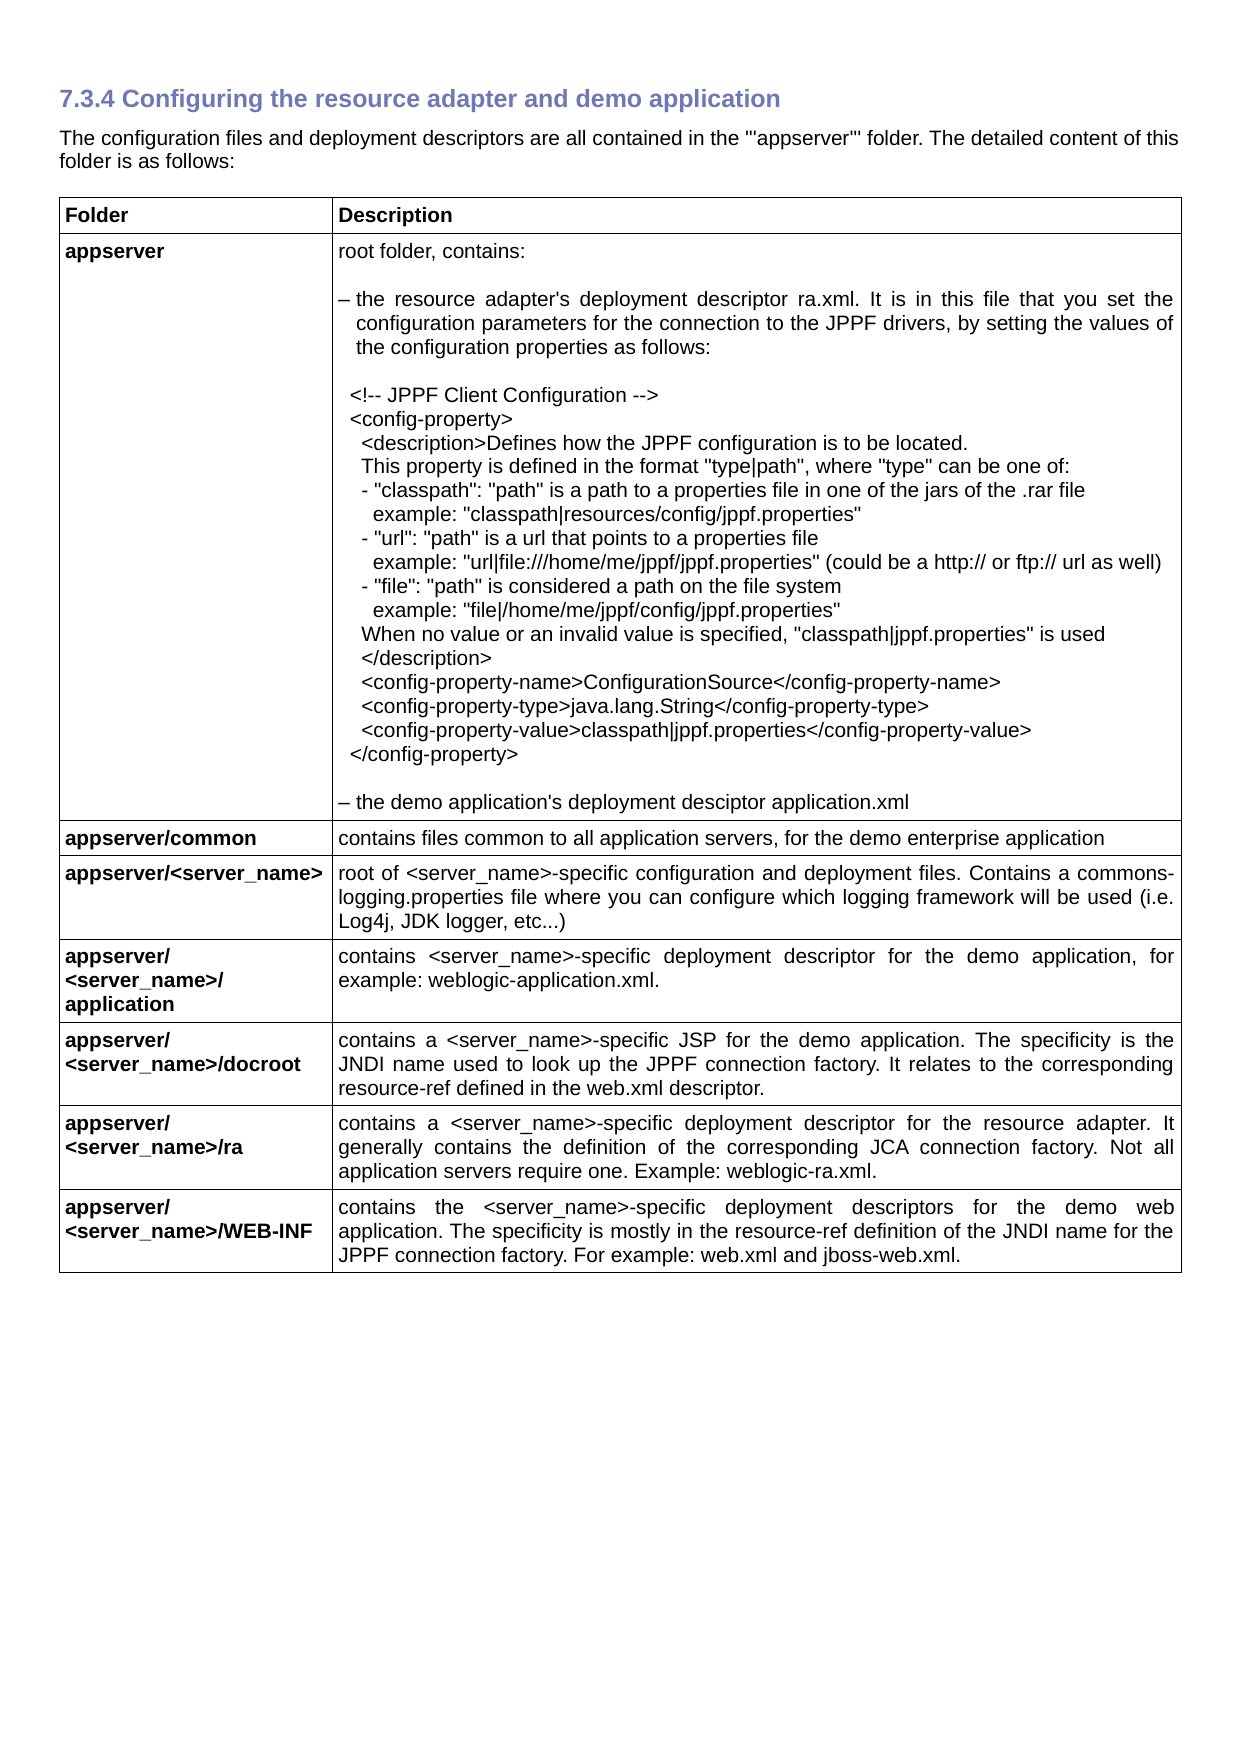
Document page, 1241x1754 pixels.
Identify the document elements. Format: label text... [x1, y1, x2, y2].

table_cell appserver/<server_name>/WEB-INF [60, 1190, 332, 1272]
table_cell appserver/<server_name>/ra [60, 1106, 332, 1189]
table_cell contains a <server_name>-specific JSP for the demo application. The specificity is the JNDI name used to look up the JPPF connection factory. It relates to the corresponding resource-ref defined in the web.xml descriptor. [333, 1023, 1181, 1105]
table_cell appserver/<server_name> [60, 856, 332, 938]
table_cell contains <server_name>-specific deployment descriptor for the demo application, for example: weblogic-application.xml. [333, 940, 1181, 1022]
table_cell appserver [60, 234, 332, 819]
subtitle Configuring the resource adapter and demo application [59, 84, 1181, 113]
table_cell contains files common to all application servers, for the demo enterprise application [333, 821, 1181, 855]
table_header Description [333, 198, 1181, 233]
table_header Folder [60, 198, 332, 233]
table_cell appserver/common [60, 821, 332, 855]
table_cell contains the <server_name>-specific deployment descriptors for the demo web application. The specificity is mostly in the resource-ref definition of the JNDI name for the JPPF connection factory. For example: web.xml and jboss-web.xml. [333, 1190, 1181, 1272]
table_cell root of <server_name>-specific configuration and deployment files. Contains a commons-logging.properties file where you can configure which logging framework will be used (i.e. Log4j, JDK logger, etc...) [333, 856, 1181, 938]
table_cell appserver/<server_name>/docroot [60, 1023, 332, 1105]
table_cell appserver/<server_name>/application [60, 940, 332, 1022]
text The configuration files and deployment descriptors are all contained in the '''appserver''' folder. The detailed content of this folder is as follows: [59, 125, 1181, 173]
table_cell root folder, contains: the resource adapter's deployment descriptor ra.xml. It is in this file that you set the configuration parameters for the connection to the JPPF drivers, by setting the values of the configuration properties as follows: <!-- JPPF Client Configuration --> <config-property> <description>Defines how the JPPF configuration is to be located. This property is defined in the format "type|path", where "type" can be one of: - "classpath": "path" is a path to a properties file in one of the jars of the .rar file example: "classpath|resources/config/jppf.properties" - "url": "path" is a url that points to a properties file example: "url|file:///home/me/jppf/jppf.properties" (could be a http:// or ftp:// url as well) - "file": "path" is considered a path on the file system example: "file|/home/me/jppf/config/jppf.properties" When no value or an invalid value is specified, "classpath|jppf.properties" is used </description> <config-property-name>ConfigurationSource</config-property-name> <config-property-type>java.lang.String</config-property-type> <config-property-value>classpath|jppf.properties</config-property-value> </config-property> the demo application's deployment desciptor application.xml [333, 234, 1181, 819]
table_cell contains a <server_name>-specific deployment descriptor for the resource adapter. It generally contains the definition of the corresponding JCA connection factory. Not all application servers require one. Example: weblogic-ra.xml. [333, 1106, 1181, 1189]
